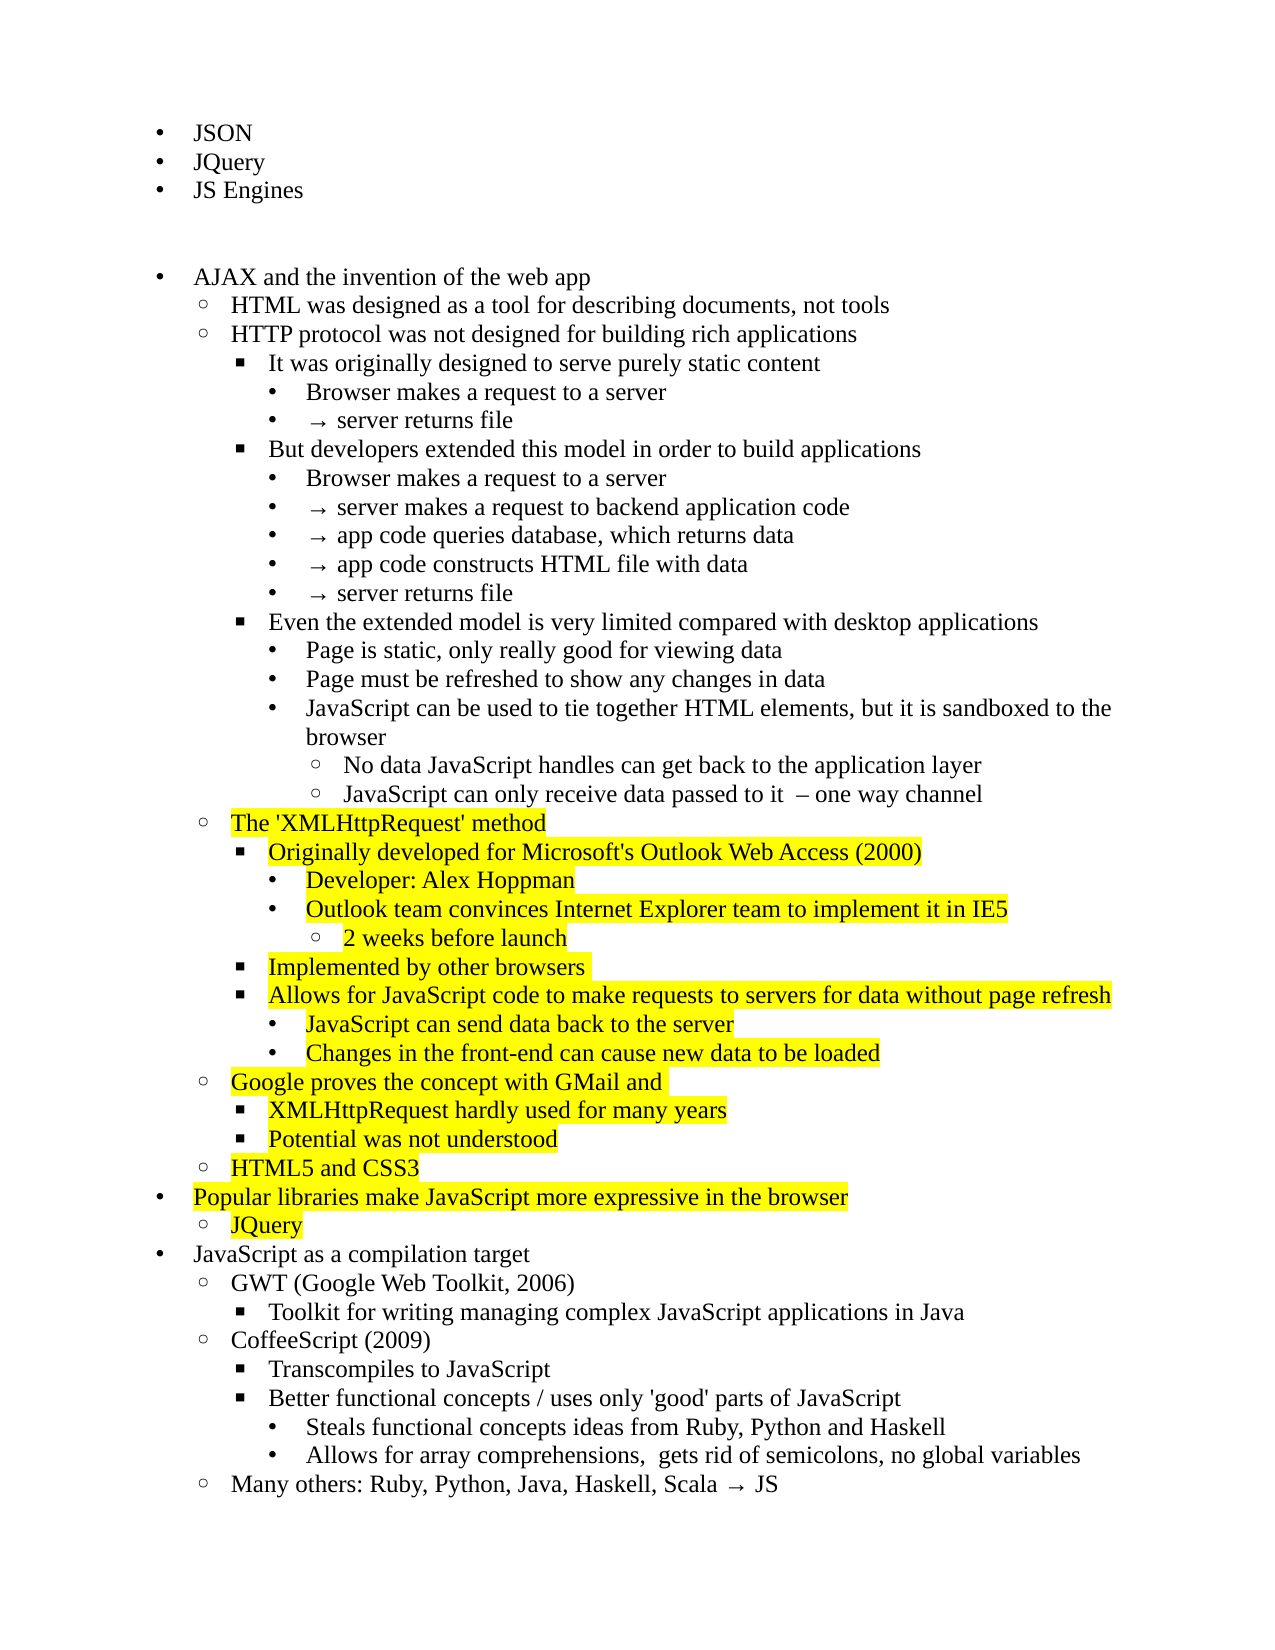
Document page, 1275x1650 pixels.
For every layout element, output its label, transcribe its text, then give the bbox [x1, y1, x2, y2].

list → server makes a request to backend application code [268, 492, 1157, 521]
list GWT (Google Web Toolkit, 2006) [193, 1268, 1157, 1297]
list Page must be refreshed to show any changes in data [268, 664, 1157, 693]
list But developers extended this model in order to build applications [231, 434, 1157, 463]
list → app code queries database, which returns data [268, 521, 1157, 549]
list Better functional concepts / uses only 'good' parts of JavaScript [231, 1383, 1157, 1412]
list Steals functional concepts ideas from Ruby, Python and Haskell [268, 1412, 1157, 1441]
list JS Engines [156, 176, 1157, 204]
list Toolkit for writing managing complex JavaScript applications in Java [231, 1297, 1157, 1326]
list Changes in the front-end can cause new data to be loaded [268, 1038, 1157, 1067]
list Page is static, only really good for viewing data [268, 636, 1157, 664]
list → server returns file [268, 406, 1157, 434]
list 2 weeks before launch [306, 923, 1157, 952]
list Outlook team convinces Internet Explorer team to implement it in IE5 [268, 894, 1157, 923]
list Allows for array comprehensions, gets rid of semicolons, no global variables [268, 1441, 1157, 1469]
list It was originally designed to serve purely static content [231, 348, 1157, 377]
list Developer: Alex Hoppman [268, 866, 1157, 894]
list HTTP protocol was not designed for building rich applications [193, 319, 1157, 348]
list Originally developed for Microsoft's Outlook Web Access (2000) [231, 837, 1157, 866]
list Browser makes a request to a server [268, 463, 1157, 492]
list AJAX and the invention of the web app [156, 262, 1157, 291]
list XMLHttpRequest hardly used for many years [231, 1096, 1157, 1124]
list JQuery [156, 147, 1157, 176]
list Google proves the concept with GMail and [193, 1067, 1157, 1096]
list Allows for JavaScript code to make requests to servers for data without page refresh [231, 981, 1157, 1009]
list Many others: Ruby, Python, Java, Haskell, Scala → JS [193, 1469, 1157, 1498]
list JavaScript can send data back to the server [268, 1009, 1157, 1038]
list Even the extended model is very limited compared with desktop applications [231, 607, 1157, 636]
list Transcompiles to JavaScript [231, 1354, 1157, 1383]
list JavaScript as a compilation target [156, 1239, 1157, 1268]
list JavaScript can be used to tie together HTML elements, but it is sandboxed to the browser [268, 693, 1157, 751]
list Implemented by other browsers [231, 952, 1157, 981]
list No data JavaScript handles can get back to the application layer [306, 751, 1157, 779]
list → server returns file [268, 578, 1157, 607]
list Potential was not understood [231, 1124, 1157, 1153]
list JavaScript can only receive data passed to it – one way channel [306, 779, 1157, 808]
list JQuery [193, 1211, 1157, 1239]
list CoffeeScript (2009) [193, 1326, 1157, 1354]
list Popular libraries make JavaScript more expressive in the browser [156, 1182, 1157, 1211]
list Browser makes a request to a server [268, 377, 1157, 406]
list JSON [156, 118, 1157, 147]
list The 'XMLHttpRequest' method [193, 808, 1157, 837]
list → app code constructs HTML file with data [268, 549, 1157, 578]
list HTML5 and CSS3 [193, 1153, 1157, 1182]
list HTML was designed as a tool for describing documents, not tools [193, 291, 1157, 319]
